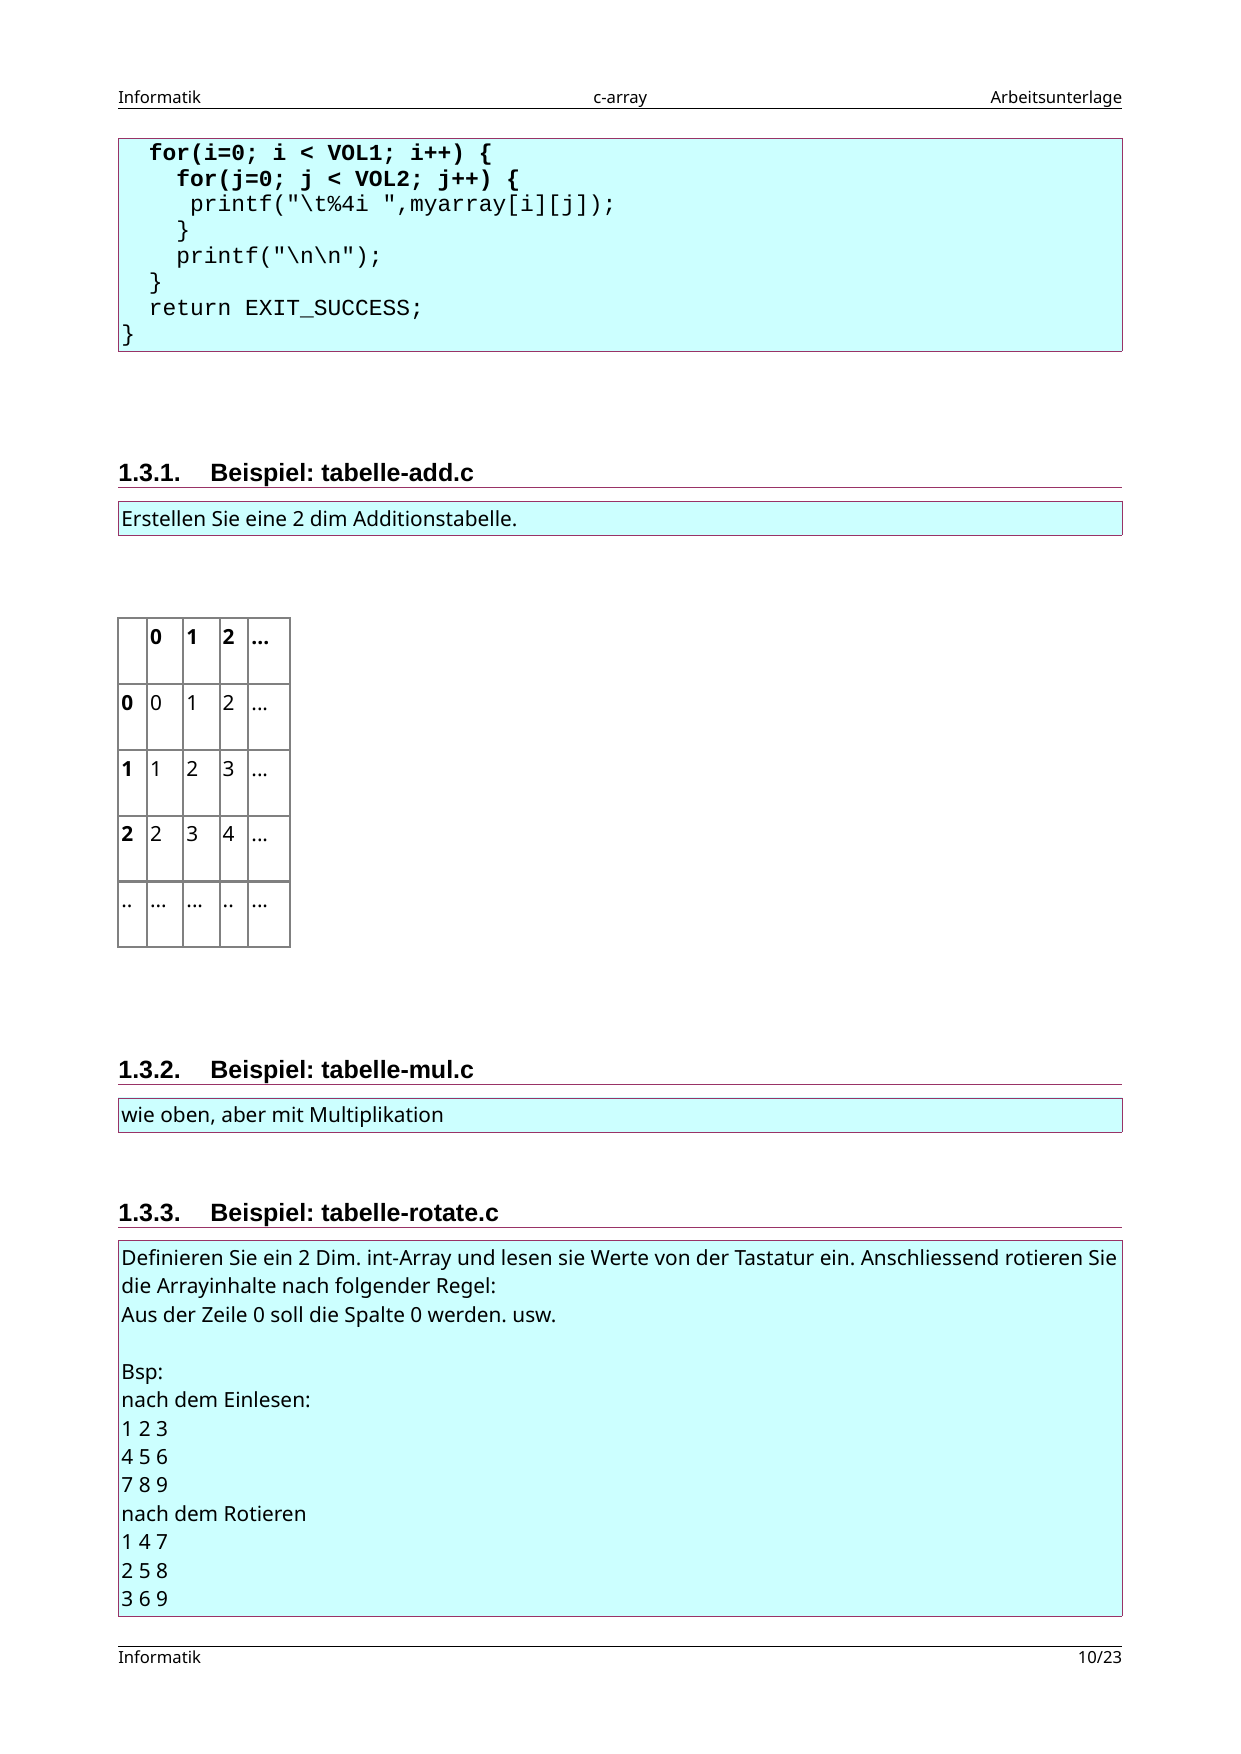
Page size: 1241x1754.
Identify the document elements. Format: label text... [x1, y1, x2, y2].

text 7 8 9 [119, 1468, 1122, 1496]
table_header 0 [148, 619, 182, 683]
table_cell 1 [119, 751, 146, 814]
text 4 5 6 [119, 1439, 1122, 1468]
table_cell 1 [148, 751, 182, 814]
table_cell 4 [221, 817, 247, 880]
subtitle Beispiel: tabelle-mul.c [118, 1055, 1122, 1084]
table_cell 2 [148, 817, 182, 880]
table_cell 3 [221, 751, 247, 814]
table_cell 0 [119, 685, 146, 749]
table_header 2 [221, 619, 247, 683]
text for(i=0; i < VOL1; i++) { for(j=0; j < VOL2; j++) { printf("\t%4i ",myarray[i][j]); } printf("\n\n"); } return EXIT_SUCCESS; } [119, 139, 1122, 351]
table_cell 2 [119, 817, 146, 880]
text 1 4 7 [119, 1524, 1122, 1553]
table_cell .. [119, 883, 146, 946]
table_header ... [249, 619, 289, 683]
table_cell ... [249, 817, 289, 880]
table_cell ... [148, 883, 182, 946]
text wie oben, aber mit Multiplikation [119, 1099, 1122, 1132]
table_cell ... [249, 685, 289, 749]
text 1 2 3 [119, 1411, 1122, 1439]
table_cell .. [221, 883, 247, 946]
table_cell ... [249, 883, 289, 946]
text nach dem Rotieren [119, 1496, 1122, 1524]
text Definieren Sie ein 2 Dim. int-Array und lesen sie Werte von der Tastatur ein. Anschliessend rotieren Sie die Arrayinhalte nach folgender Regel: Aus der Zeile 0 soll die Spalte 0 werden. usw. Bsp: [119, 1241, 1122, 1382]
text Erstellen Sie eine 2 dim Additionstabelle. [119, 502, 1122, 535]
text 2 5 8 [119, 1553, 1122, 1581]
table_cell ... [184, 883, 219, 946]
text 3 6 9 [119, 1581, 1122, 1616]
table_cell 0 [148, 685, 182, 749]
table_cell ... [249, 751, 289, 814]
table_header 1 [184, 619, 219, 683]
text nach dem Einlesen: [119, 1382, 1122, 1411]
table_cell 2 [184, 751, 219, 814]
table_cell 3 [184, 817, 219, 880]
subtitle Beispiel: tabelle-rotate.c [118, 1198, 1122, 1227]
table_header [119, 619, 146, 683]
table_cell 1 [184, 685, 219, 749]
subtitle Beispiel: tabelle-add.c [118, 458, 1122, 487]
table_cell 2 [221, 685, 247, 749]
